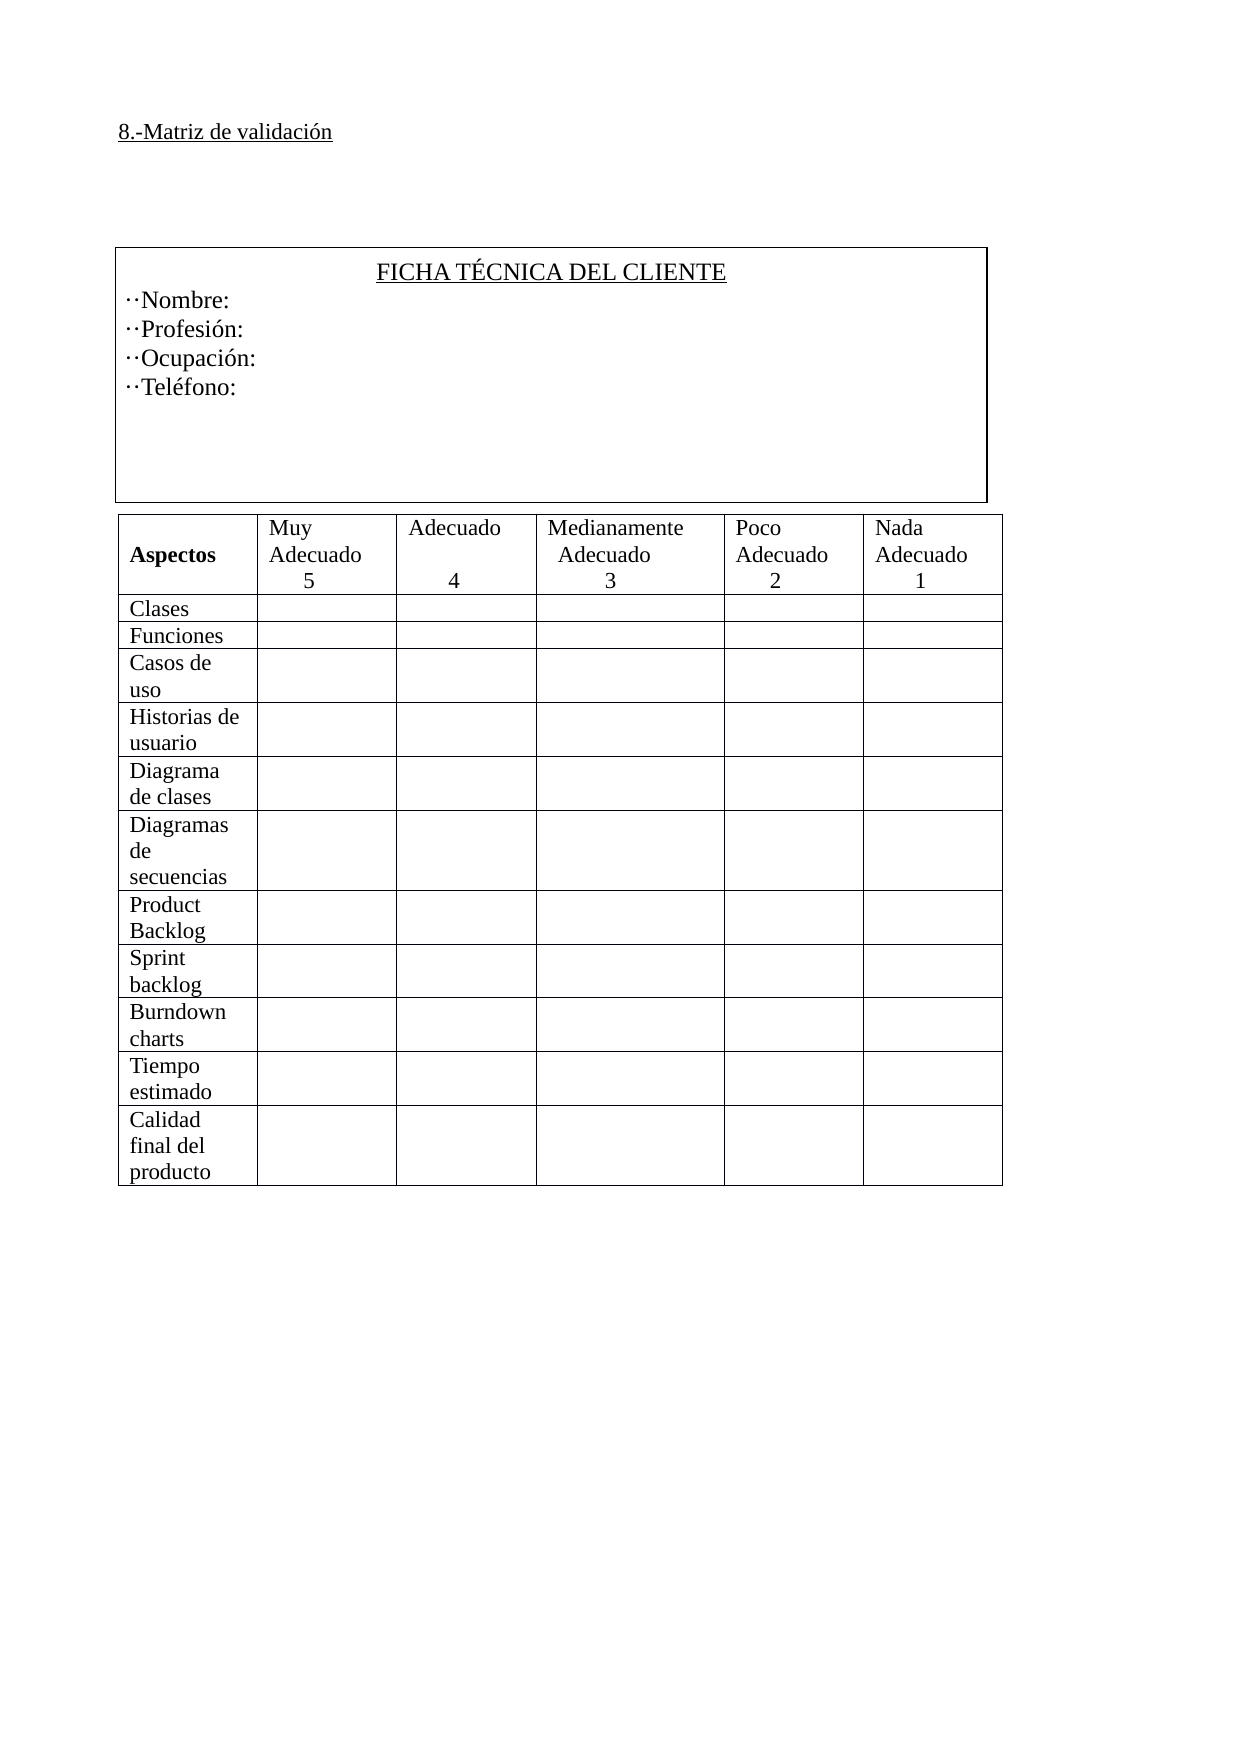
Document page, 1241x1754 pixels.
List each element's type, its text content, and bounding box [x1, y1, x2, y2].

table_cell [537, 945, 724, 997]
table_cell [725, 1106, 863, 1185]
table_cell [864, 891, 1002, 943]
table_cell Diagrama de clases [119, 757, 257, 809]
table_cell [397, 1106, 536, 1185]
table_cell [258, 622, 396, 648]
text ··Ocupación: [124, 343, 978, 372]
table_cell [725, 811, 863, 890]
table_cell Clases [119, 595, 257, 621]
table_cell [397, 649, 536, 702]
table_cell [258, 703, 396, 756]
table_cell [537, 811, 724, 890]
table_cell [397, 703, 536, 756]
table_cell Historias de usuario [119, 703, 257, 756]
table_cell [864, 595, 1002, 621]
table_cell Product Backlog [119, 891, 257, 943]
table_cell [537, 1106, 724, 1185]
table_cell [397, 1052, 536, 1105]
text ··Teléfono: [124, 372, 978, 400]
table_header Nada Adecuado 1 [864, 515, 1002, 593]
table_cell Casos de uso [119, 649, 257, 702]
table_cell [864, 703, 1002, 756]
table_cell Diagramas de secuencias [119, 811, 257, 890]
table_cell [537, 595, 724, 621]
table_cell [864, 649, 1002, 702]
table_cell [537, 891, 724, 943]
table_cell [258, 1106, 396, 1185]
table_header Muy Adecuado 5 [258, 515, 396, 593]
table_cell [258, 998, 396, 1051]
table_cell [864, 1052, 1002, 1105]
table_cell [537, 649, 724, 702]
table_cell Burndown charts [119, 998, 257, 1051]
table_cell [258, 891, 396, 943]
table_cell [725, 998, 863, 1051]
table_header Poco Adecuado 2 [725, 515, 863, 593]
table_cell [258, 649, 396, 702]
table_cell [537, 703, 724, 756]
table_cell Tiempo estimado [119, 1052, 257, 1105]
table_header Adecuado 4 [397, 515, 536, 593]
table_cell [725, 1052, 863, 1105]
table_cell [397, 595, 536, 621]
table_cell [537, 998, 724, 1051]
text ··Nombre: [124, 285, 978, 314]
table_cell [397, 622, 536, 648]
table_cell [397, 945, 536, 997]
table_header Aspectos [119, 515, 257, 593]
table_cell [537, 622, 724, 648]
table_cell [864, 622, 1002, 648]
table_cell [725, 945, 863, 997]
table_cell [258, 945, 396, 997]
table_cell [397, 891, 536, 943]
table_cell [864, 945, 1002, 997]
table_cell Funciones [119, 622, 257, 648]
table_cell [258, 811, 396, 890]
table_cell Sprint backlog [119, 945, 257, 997]
table_cell [258, 595, 396, 621]
table_cell [725, 891, 863, 943]
text 8.-Matriz de validación [118, 118, 1122, 144]
table_cell Calidad final del producto [119, 1106, 257, 1185]
table_cell [864, 757, 1002, 809]
table_cell [725, 622, 863, 648]
table_cell [725, 649, 863, 702]
table_cell [864, 811, 1002, 890]
table_cell [537, 1052, 724, 1105]
table_cell [725, 757, 863, 809]
table_cell [537, 757, 724, 809]
table_cell [397, 757, 536, 809]
table_cell [864, 1106, 1002, 1185]
table_cell [397, 811, 536, 890]
text FICHA TÉCNICA DEL CLIENTE [124, 257, 978, 285]
text ··Profesión: [124, 314, 978, 343]
table_header Medianamente Adecuado 3 [537, 515, 724, 593]
table_cell [258, 1052, 396, 1105]
table_cell [397, 998, 536, 1051]
table_cell [725, 595, 863, 621]
table_cell [725, 703, 863, 756]
table_cell [258, 757, 396, 809]
table_cell [864, 998, 1002, 1051]
